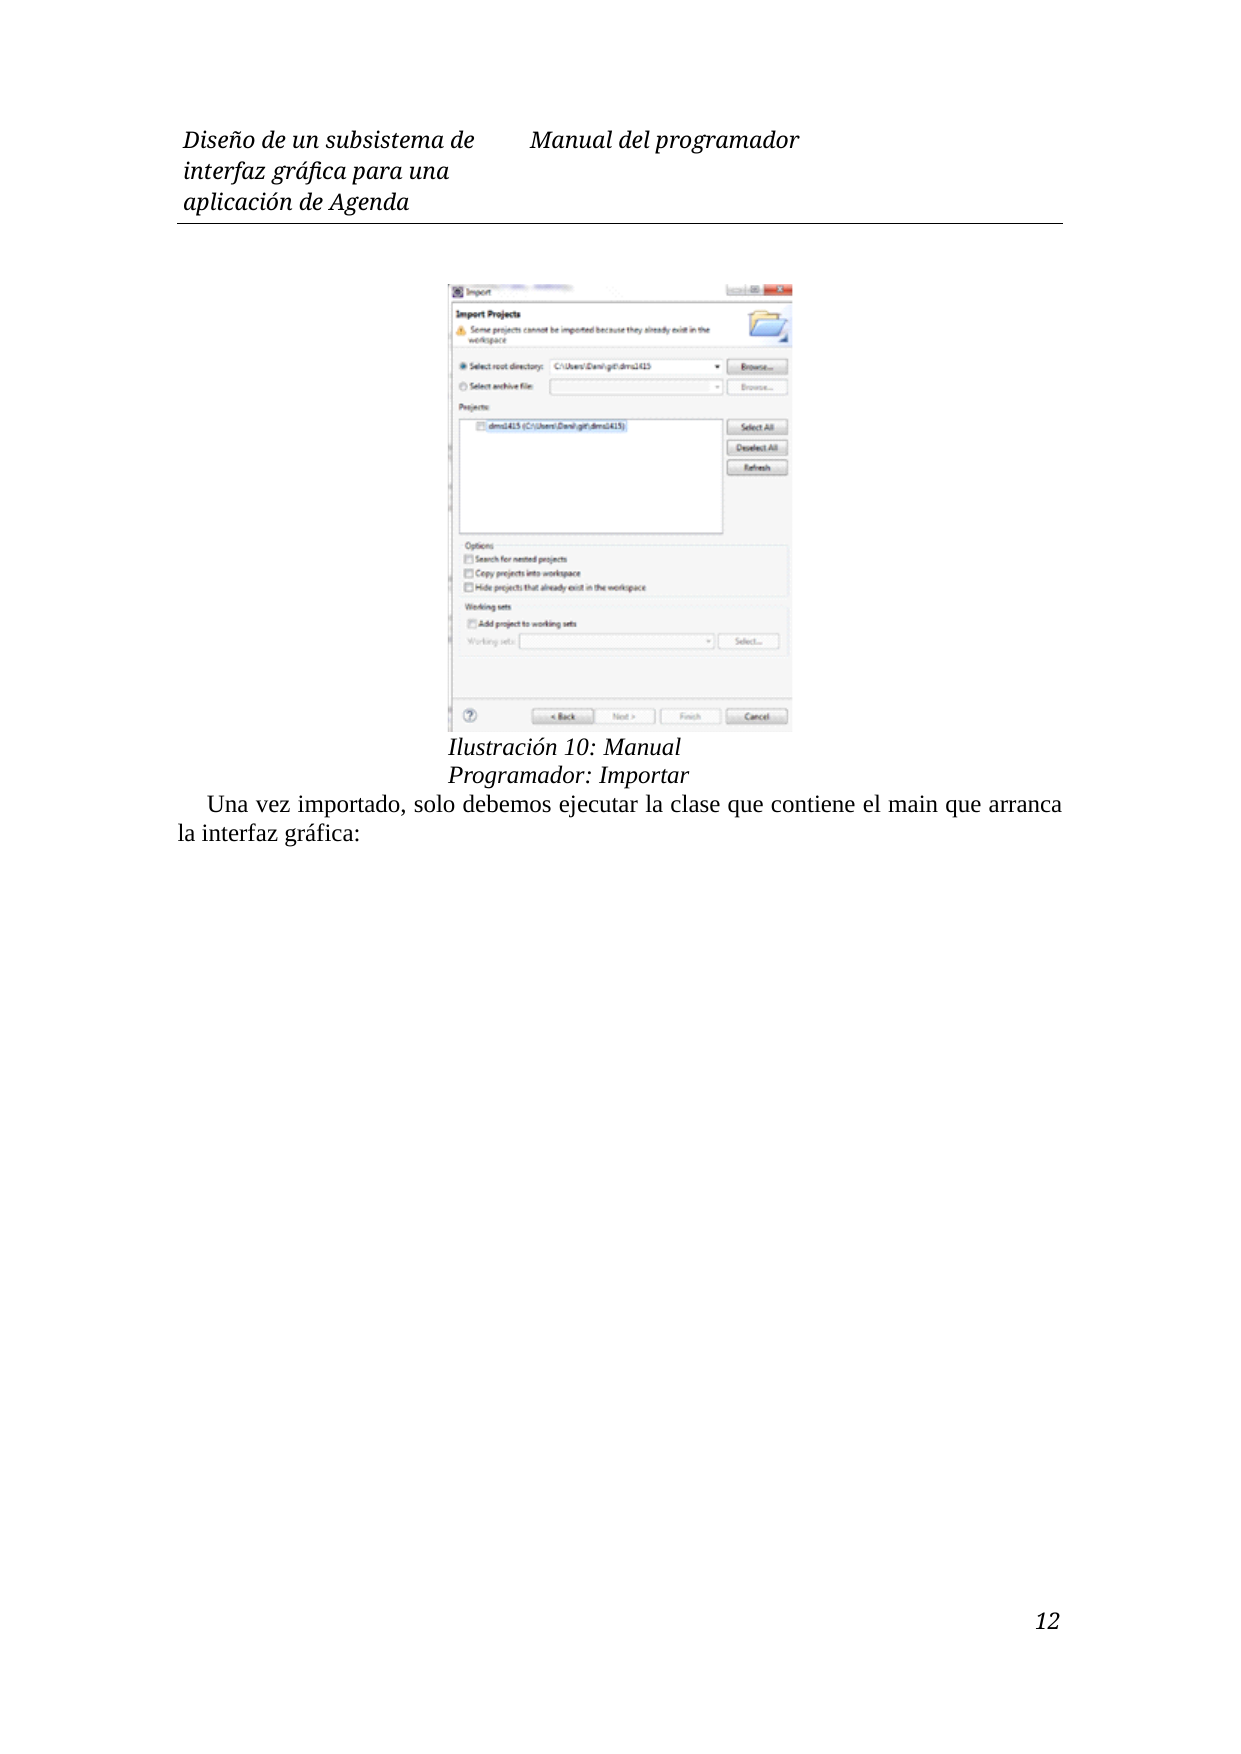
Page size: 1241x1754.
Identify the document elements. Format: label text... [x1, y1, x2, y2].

text Ilustración 10: Manual Programador: Importar [448, 732, 792, 789]
text Una vez importado, solo debemos ejecutar la clase que contiene el main que arranca la interfaz gráfica: [177, 284, 1063, 847]
